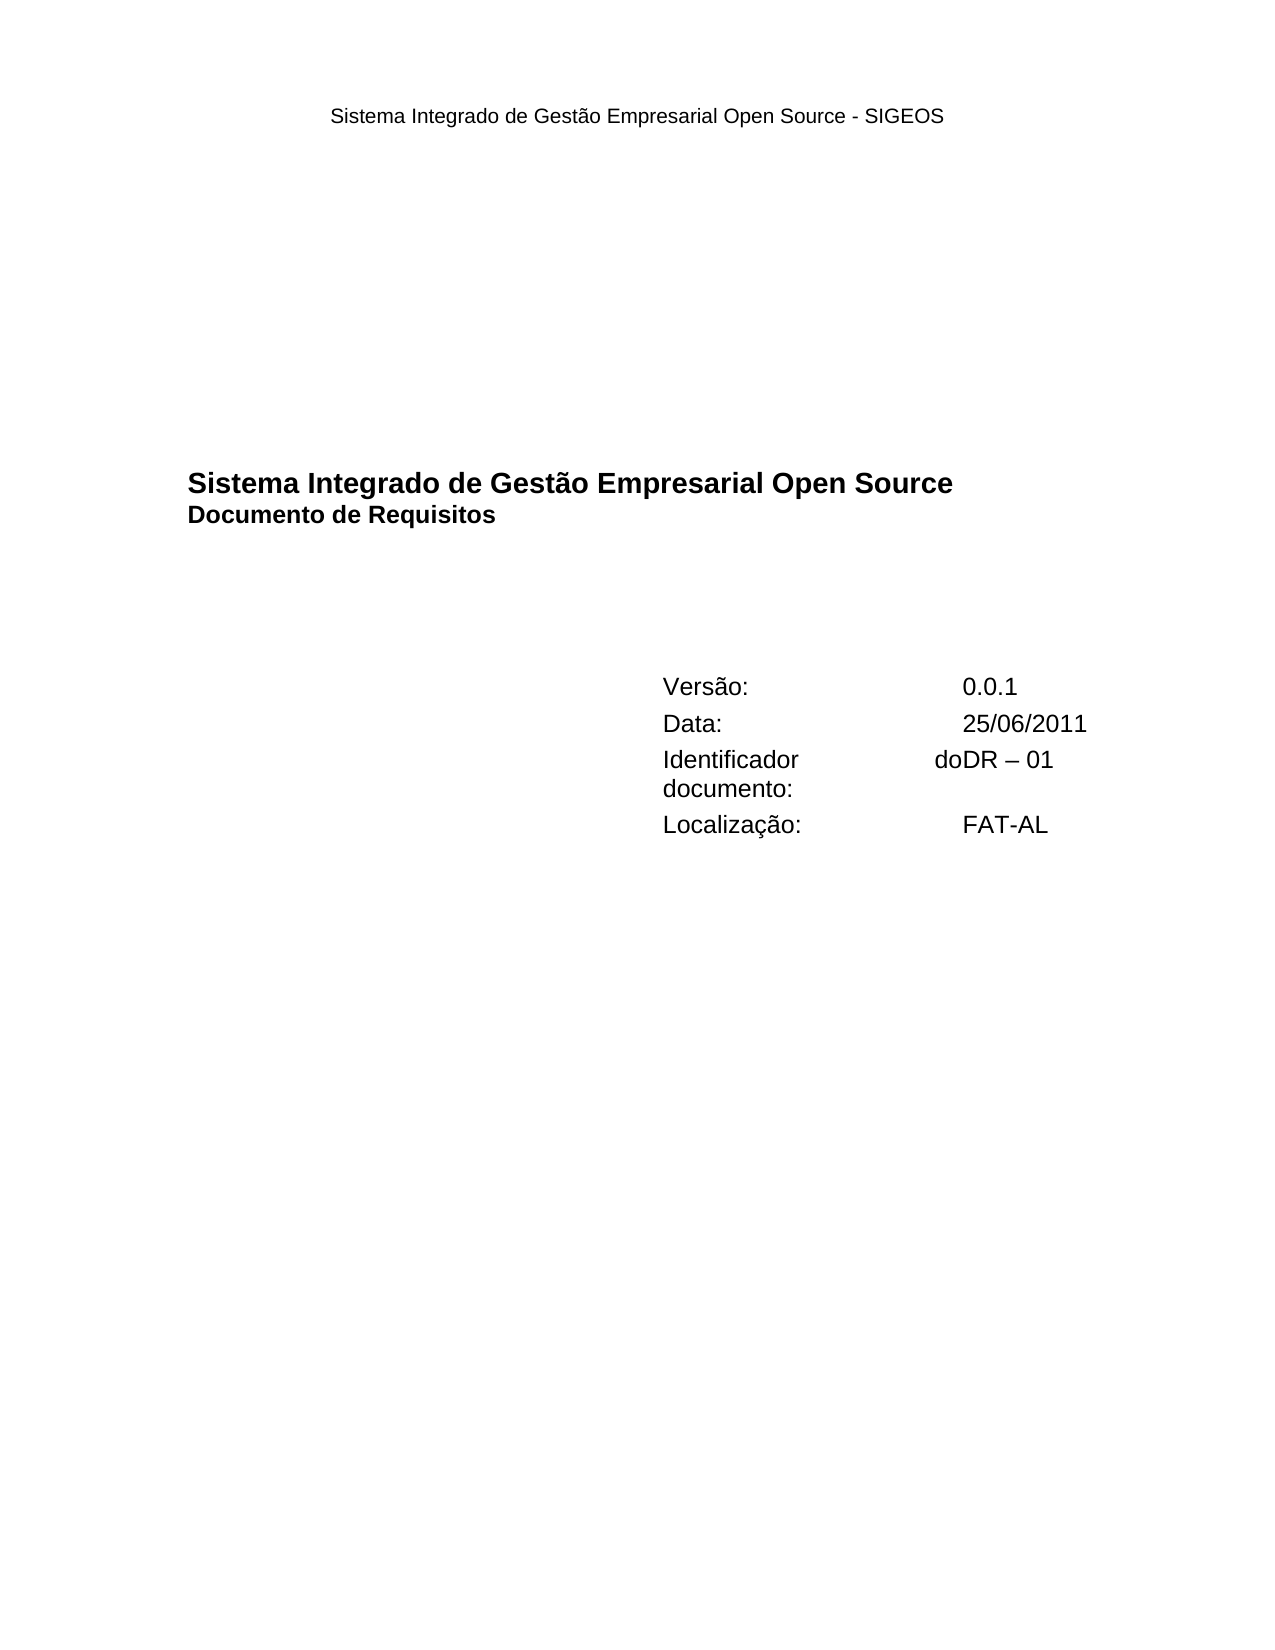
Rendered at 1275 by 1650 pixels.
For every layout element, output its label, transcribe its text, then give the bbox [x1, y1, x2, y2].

table_cell 25/06/2011 [962, 709, 1087, 745]
text Documento de Requisitos [187, 500, 1087, 528]
table_cell Localização: [663, 810, 962, 846]
table_header 0.0.1 [962, 672, 1087, 708]
text Sistema Integrado de Gestão Empresarial Open Source [187, 466, 1087, 500]
table_cell Data: [663, 709, 962, 745]
table_cell Identificador do documento: [663, 745, 962, 810]
table_header Versão: [663, 672, 962, 708]
table_cell FAT-AL [962, 810, 1087, 846]
table_cell DR – 01 [962, 745, 1087, 810]
